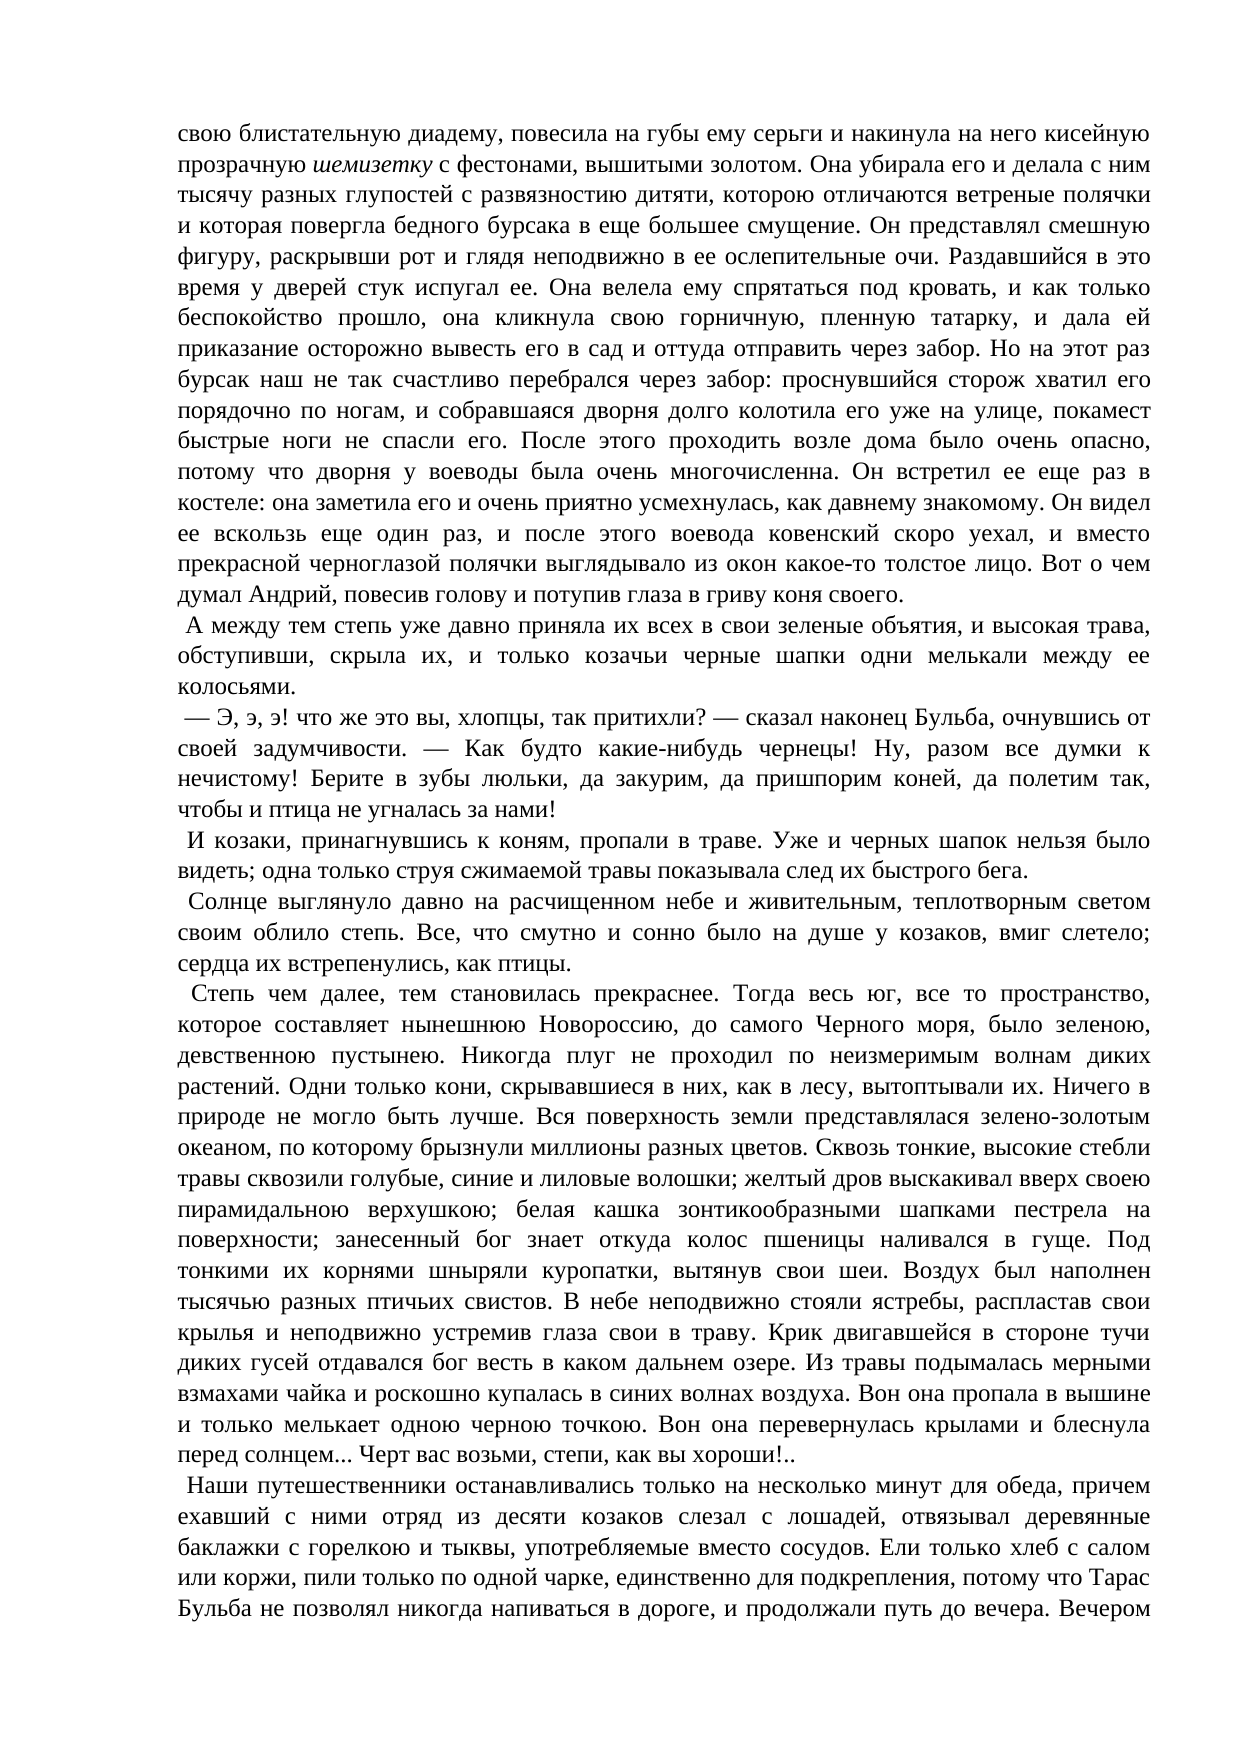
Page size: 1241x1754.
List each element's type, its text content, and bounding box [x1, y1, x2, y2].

text Степь чем далее, тем становилась прекраснее. Тогда весь юг, все то пространство, которое составляет нынешнюю Новороссию, до самого Черного моря, было зеленою, девственною пустынею. Никогда плуг не проходил по неизмеримым волнам диких растений. Одни только кони, скрывавшиеся в них, как в лесу, вытоптывали их. Ничего в природе не могло быть лучше. Вся поверхность земли представлялася зелено-золотым океаном, по которому брызнули миллионы разных цветов. Сквозь тонкие, высокие стебли травы сквозили голубые, синие и лиловые волошки; желтый дров выскакивал вверх своею пирамидальною верхушкою; белая кашка зонтикообразными шапками пестрела на поверхности; занесенный бог знает откуда колос пшеницы наливался в гуще. Под тонкими их корнями шныряли куропатки, вытянув свои шеи. Воздух был наполнен тысячью разных птичьих свистов. В небе неподвижно стояли ястребы, распластав свои крылья и неподвижно устремив глаза свои в траву. Крик двигавшейся в стороне тучи диких гусей отдавался бог весть в каком дальнем озере. Из травы подымалась мерными взмахами чайка и роскошно купалась в синих волнах воздуха. Вон она пропала в вышине и только мелькает одною черною точкою. Вон она перевернулась крылами и блеснула перед солнцем... Черт вас возьми, степи, как вы хороши!.. [177, 978, 1152, 1468]
text А между тем степь уже давно приняла их всех в свои зеленые объятия, и высокая трава, обступивши, скрыла их, и только козачьи черные шапки одни мелькали между ее колосьями. [177, 610, 1152, 700]
text свою блистательную диадему, повесила на губы ему серьги и накинула на него кисейную прозрачную шемизетку с фестонами, вышитыми золотом. Она убирала его и делала с ним тысячу разных глупостей с развязностию дитяти, которою отличаются ветреные полячки и которая повергла бедного бурсака в еще большее смущение. Он представлял смешную фигуру, раскрывши рот и глядя неподвижно в ее ослепительные очи. Раздавшийся в это время у дверей стук испугал ее. Она велела ему спрятаться под кровать, и как только беспокойство прошло, она кликнула свою горничную, пленную татарку, и дала ей приказание осторожно вывесть его в сад и оттуда отправить через забор. Но на этот раз бурсак наш не так счастливо перебрался через забор: проснувшийся сторож хватил его порядочно по ногам, и собравшаяся дворня долго колотила его уже на улице, покамест быстрые ноги не спасли его. После этого проходить возле дома было очень опасно, потому что дворня у воеводы была очень многочисленна. Он встретил ее еще раз в костеле: она заметила его и очень приятно усмехнулась, как давнему знакомому. Он видел ее вскользь еще один раз, и после этого воевода ковенский скоро уехал, и вместо прекрасной черноглазой полячки выглядывало из окон какое-то толстое лицо. Вот о чем думал Андрий, повесив голову и потупив глаза в гриву коня своего. [177, 118, 1152, 608]
text Солнце выглянуло давно на расчищенном небе и живительным, теплотворным светом своим облило степь. Все, что смутно и сонно было на душе у козаков, вмиг слетело; сердца их встрепенулись, как птицы. [177, 886, 1152, 977]
text Наши путешественники останавливались только на несколько минут для обеда, причем ехавший с ними отряд из десяти козаков слезал с лошадей, отвязывал деревянные баклажки с горелкою и тыквы, употребляемые вместо сосудов. Ели только хлеб с салом или коржи, пили только по одной чарке, единственно для подкрепления, потому что Тарас Бульба не позволял никогда напиваться в дороге, и продолжали путь до вечера. Вечером [177, 1470, 1152, 1622]
text — Э, э, э! что же это вы, хлопцы, так притихли? — сказал наконец Бульба, очнувшись от своей задумчивости. — Как будто какие-нибудь чернецы! Ну, разом все думки к нечистому! Берите в зубы люльки, да закурим, да пришпорим коней, да полетим так, чтобы и птица не угналась за нами! [177, 702, 1152, 823]
text И козаки, принагнувшись к коням, пропали в траве. Уже и черных шапок нельзя было видеть; одна только струя сжимаемой травы показывала след их быстрого бега. [177, 825, 1152, 884]
